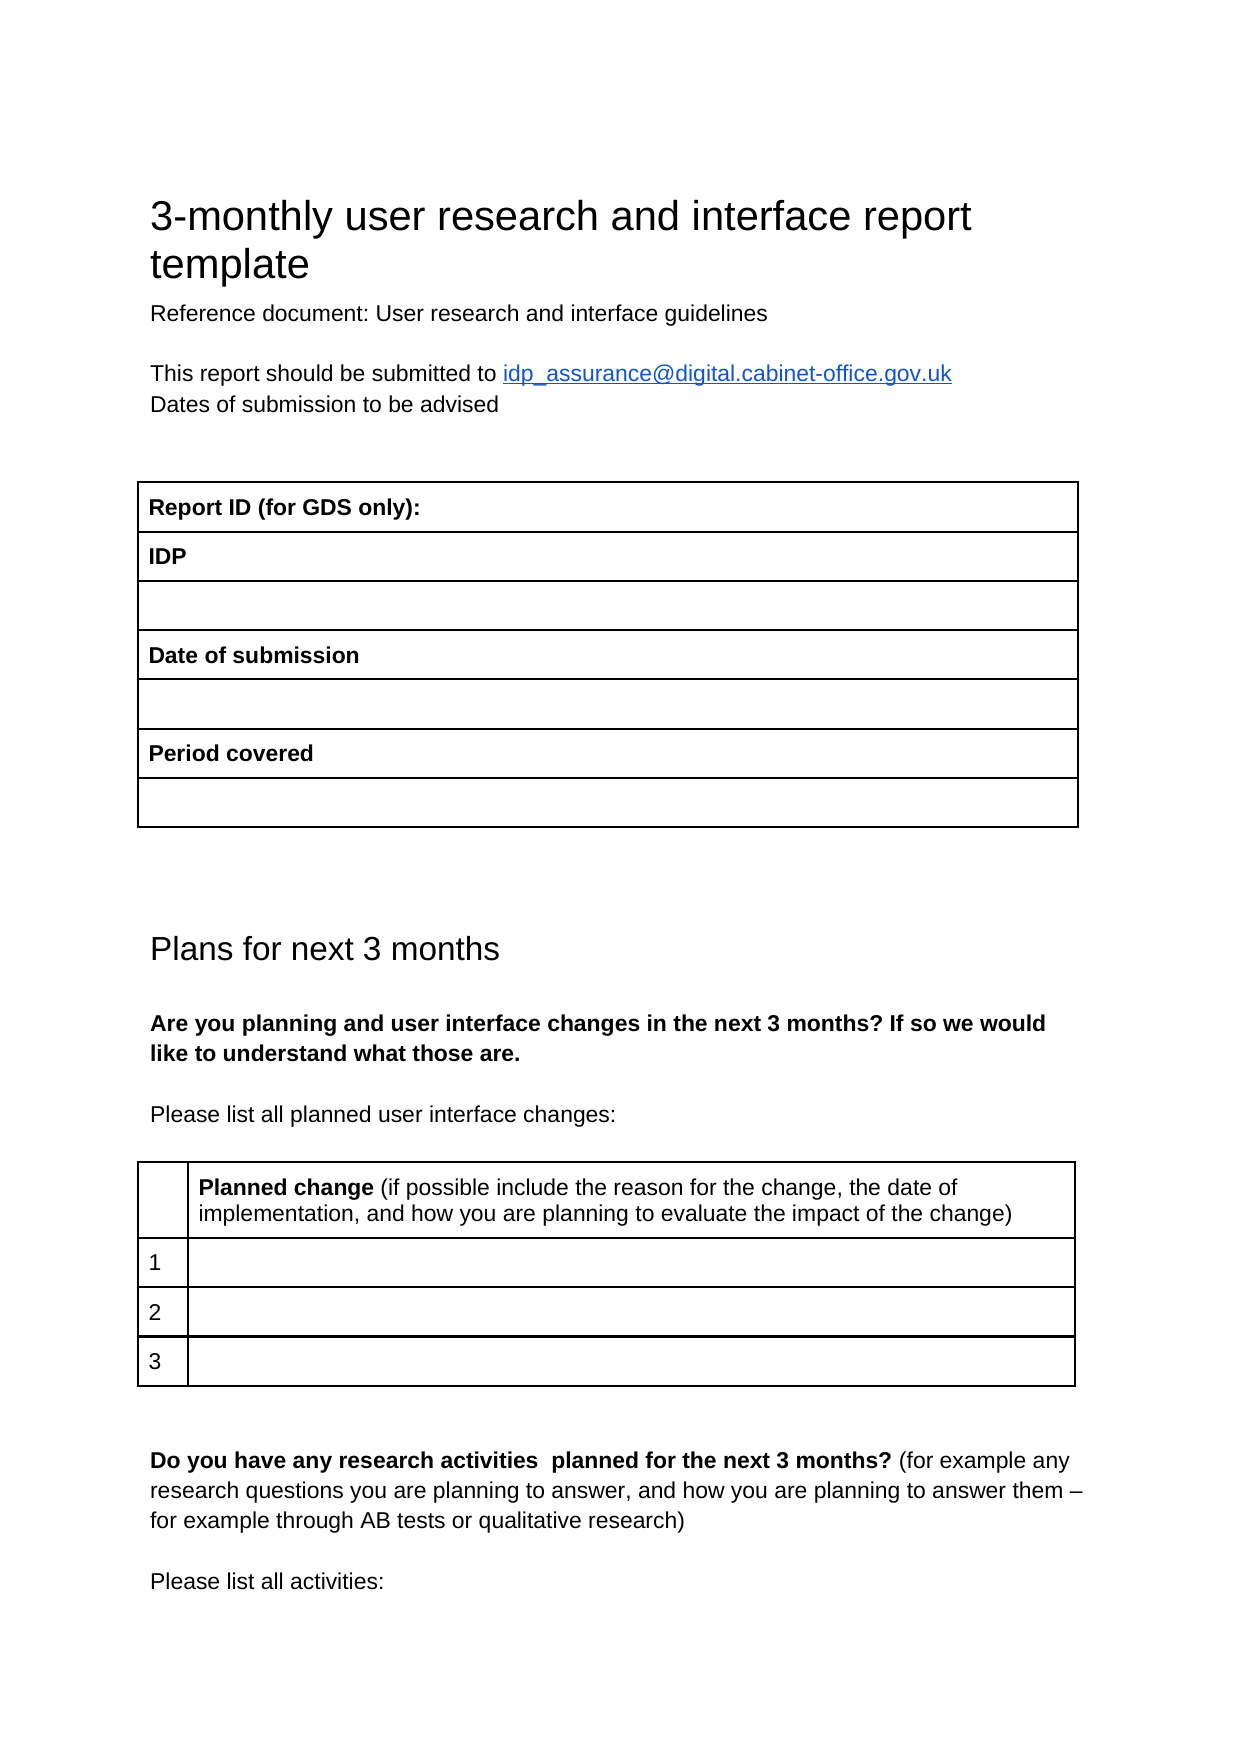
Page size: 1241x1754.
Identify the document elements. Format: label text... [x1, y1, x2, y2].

subtitle 3-monthly user research and interface report template [150, 192, 1090, 287]
table_cell [139, 582, 1077, 629]
text Do you have any research activities planned for the next 3 months? (for example any research questions you are planning to answer, and how you are planning to answer them – for example through AB tests or qualitative research) [150, 1447, 1090, 1534]
table_cell [189, 1338, 1074, 1384]
table_cell 1 [139, 1239, 187, 1286]
table_cell [189, 1288, 1074, 1335]
table_header Report ID (for GDS only): [139, 483, 1077, 531]
table_header [139, 1163, 187, 1237]
table_cell [139, 680, 1077, 728]
table_cell Period covered [139, 730, 1077, 777]
text Please list all activities: [150, 1568, 1090, 1594]
subtitle Plans for next 3 months [150, 929, 1090, 967]
table_cell IDP [139, 533, 1077, 580]
table_cell 3 [139, 1338, 187, 1384]
table_header Planned change (if possible include the reason for the change, the date of implementation, and how you are planning to evaluate the impact of the change) [189, 1163, 1074, 1237]
table_cell [139, 779, 1077, 826]
text Please list all planned user interface changes: [150, 1101, 1090, 1127]
table_cell [189, 1239, 1074, 1286]
text Are you planning and user interface changes in the next 3 months? If so we would like to understand what those are. [150, 1010, 1090, 1067]
table_cell Date of submission [139, 631, 1077, 678]
table_cell 2 [139, 1288, 187, 1335]
text Reference document: User research and interface guidelines [150, 300, 1090, 326]
text This report should be submitted to idp_assurance@digital.cabinet-office.gov.uk [150, 360, 1090, 387]
text Dates of submission to be advised [150, 391, 1090, 417]
